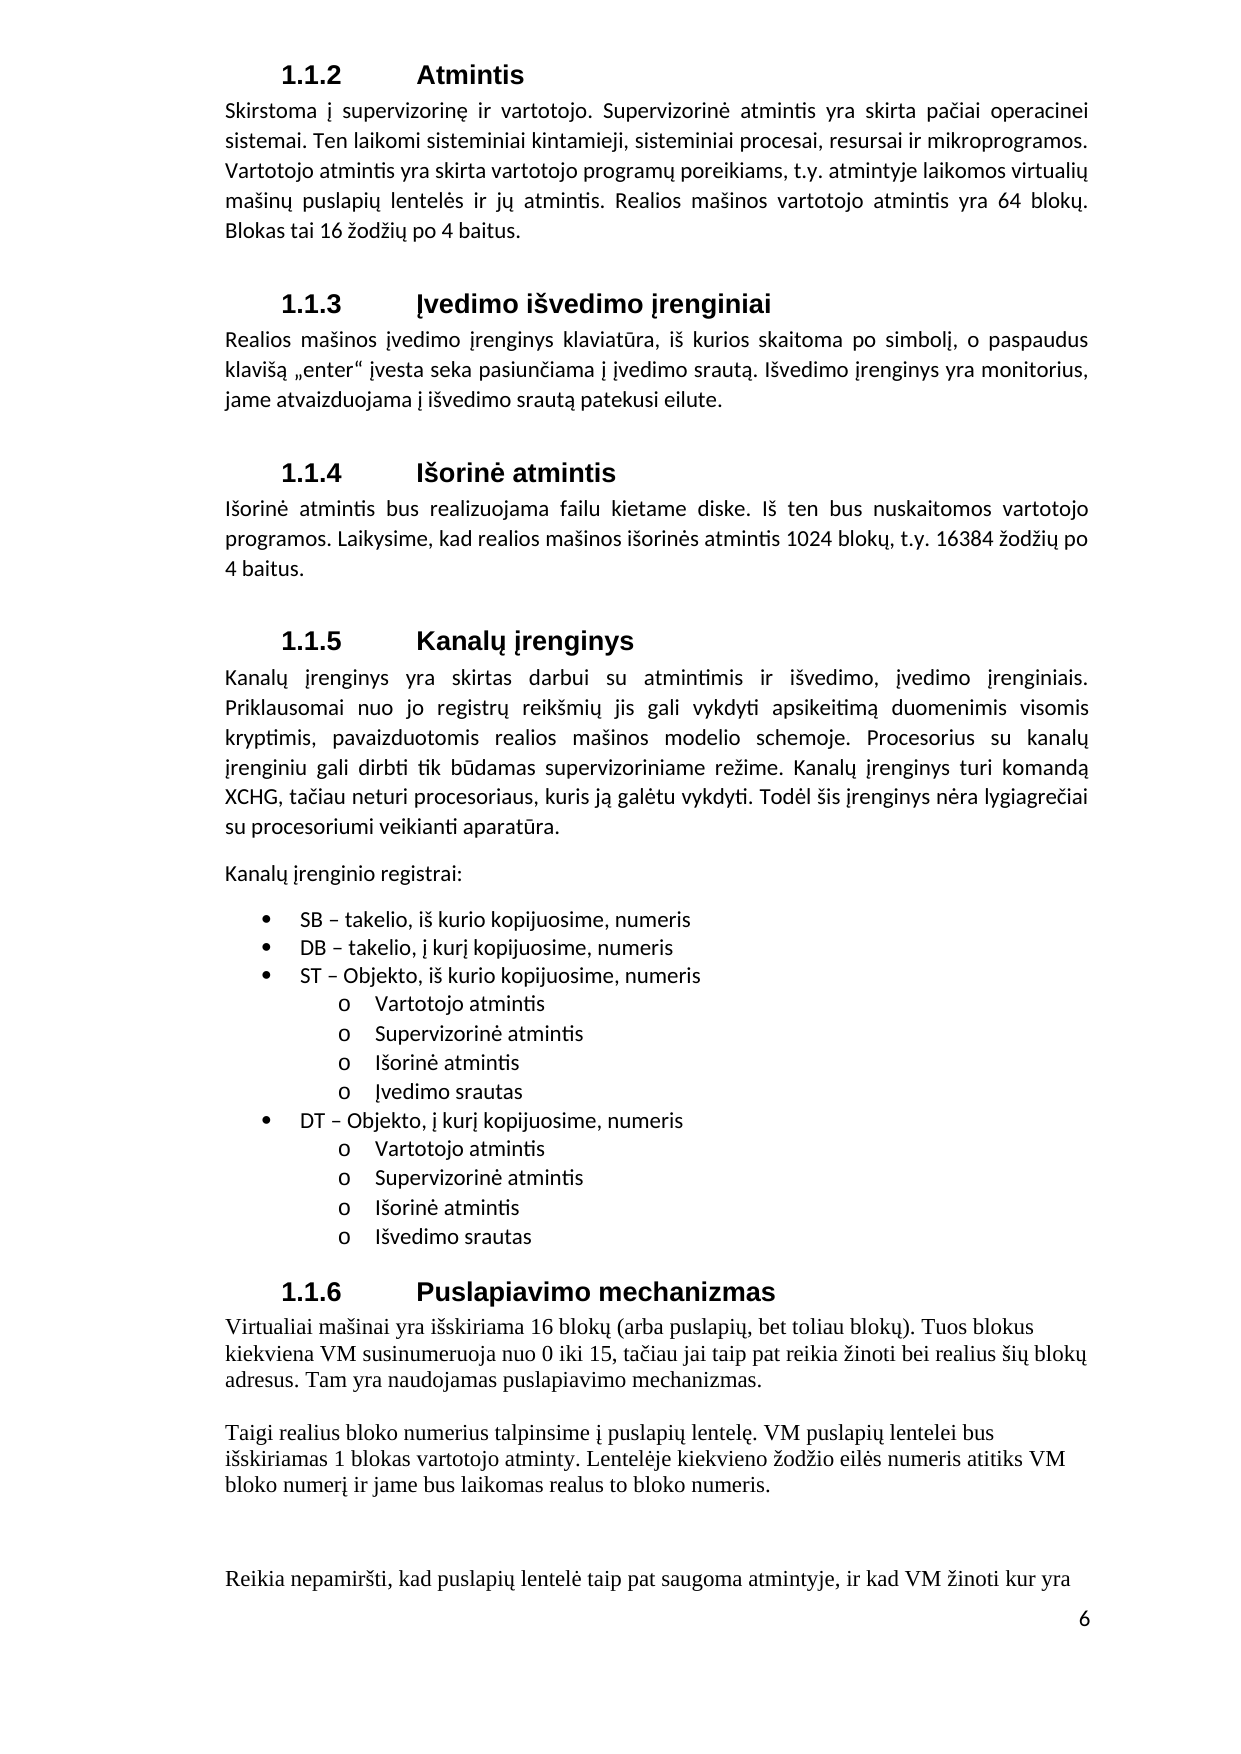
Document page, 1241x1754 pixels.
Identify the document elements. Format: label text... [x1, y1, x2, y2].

list Vartotojo atmintis [337, 989, 1090, 1019]
list Vartotojo atmintis [337, 1134, 1090, 1163]
subtitle Kanalų įrenginys [281, 625, 1090, 657]
list Išorinė atmintis [337, 1048, 1090, 1077]
list Išvedimo srautas [337, 1222, 1090, 1251]
list SB – takelio, iš kurio kopijuosime, numeris [262, 906, 1090, 933]
list Įvedimo srautas [337, 1077, 1090, 1106]
subtitle Įvedimo išvedimo įrenginiai [281, 288, 1090, 319]
list Supervizorinė atmintis [337, 1019, 1090, 1048]
list DB – takelio, į kurį kopijuosime, numeris [262, 933, 1090, 962]
text Kanalų įrenginys yra skirtas darbui su atmintimis ir išvedimo, įvedimo įrenginiais. Priklausomai nuo jo registrų reikšmių jis gali vykdyti apsikeitimą duomenimis visomis kryptimis, pavaizduotomis realios mašinos modelio schemoje. Procesorius su kanalų įrenginiu gali dirbti tik būdamas supervizoriniame režime. Kanalų įrenginys turi komandą XCHG, tačiau neturi procesoriaus, kuris ją galėtu vykdyti. Todėl šis įrenginys nėra lygiagrečiai su procesoriumi veikianti aparatūra. [225, 663, 1090, 840]
text Išorinė atmintis bus realizuojama failu kietame diske. Iš ten bus nuskaitomos vartotojo programos. Laikysime, kad realios mašinos išorinės atmintis 1024 blokų, t.y. 16384 žodžių po 4 baitus. [225, 494, 1090, 582]
text Virtualiai mašinai yra išskiriama 16 blokų (arba puslapių, bet toliau blokų). Tuos blokus kiekviena VM susinumeruoja nuo 0 iki 15, tačiau jai taip pat reikia žinoti bei realius šių blokų adresus. Tam yra naudojamas puslapiavimo mechanizmas. Taigi realius bloko numerius talpinsime į puslapių lentelę. VM puslapių lentelei bus išskiriamas 1 blokas vartotojo atminty. Lentelėje kiekvieno žodžio eilės numeris atitiks VM bloko numerį ir jame bus laikomas realus to bloko numeris. [225, 1313, 1090, 1526]
text Skirstoma į supervizorinę ir vartotojo. Supervizorinė atmintis yra skirta pačiai operacinei sistemai. Ten laikomi sisteminiai kintamieji, sisteminiai procesai, resursai ir mikroprogramos. Vartotojo atmintis yra skirta vartotojo programų poreikiams, t.y. atmintyje laikomos virtualių mašinų puslapių lentelės ir jų atmintis. Realios mašinos vartotojo atmintis yra 64 blokų. Blokas tai 16 žodžių po 4 baitus. [225, 97, 1090, 244]
subtitle Atmintis [281, 59, 1090, 90]
text Kanalų įrenginio registrai: [225, 859, 1090, 887]
subtitle Puslapiavimo mechanizmas [281, 1276, 1090, 1307]
text Reikia nepamiršti, kad puslapių lentelė taip pat saugoma atmintyje, ir kad VM žinoti kur yra [225, 1538, 1090, 1591]
text Realios mašinos įvedimo įrenginys klaviatūra, iš kurios skaitoma po simbolį, o paspaudus klavišą „enter“ įvesta seka pasiunčiama į įvedimo srautą. Išvedimo įrenginys yra monitorius, jame atvaizduojama į išvedimo srautą patekusi eilute. [225, 325, 1090, 413]
list ST – Objekto, iš kurio kopijuosime, numeris [262, 962, 1090, 989]
list Išorinė atmintis [337, 1193, 1090, 1222]
subtitle Išorinė atmintis [281, 457, 1090, 488]
list DT – Objekto, į kurį kopijuosime, numeris [262, 1106, 1090, 1134]
list Supervizorinė atmintis [337, 1163, 1090, 1193]
